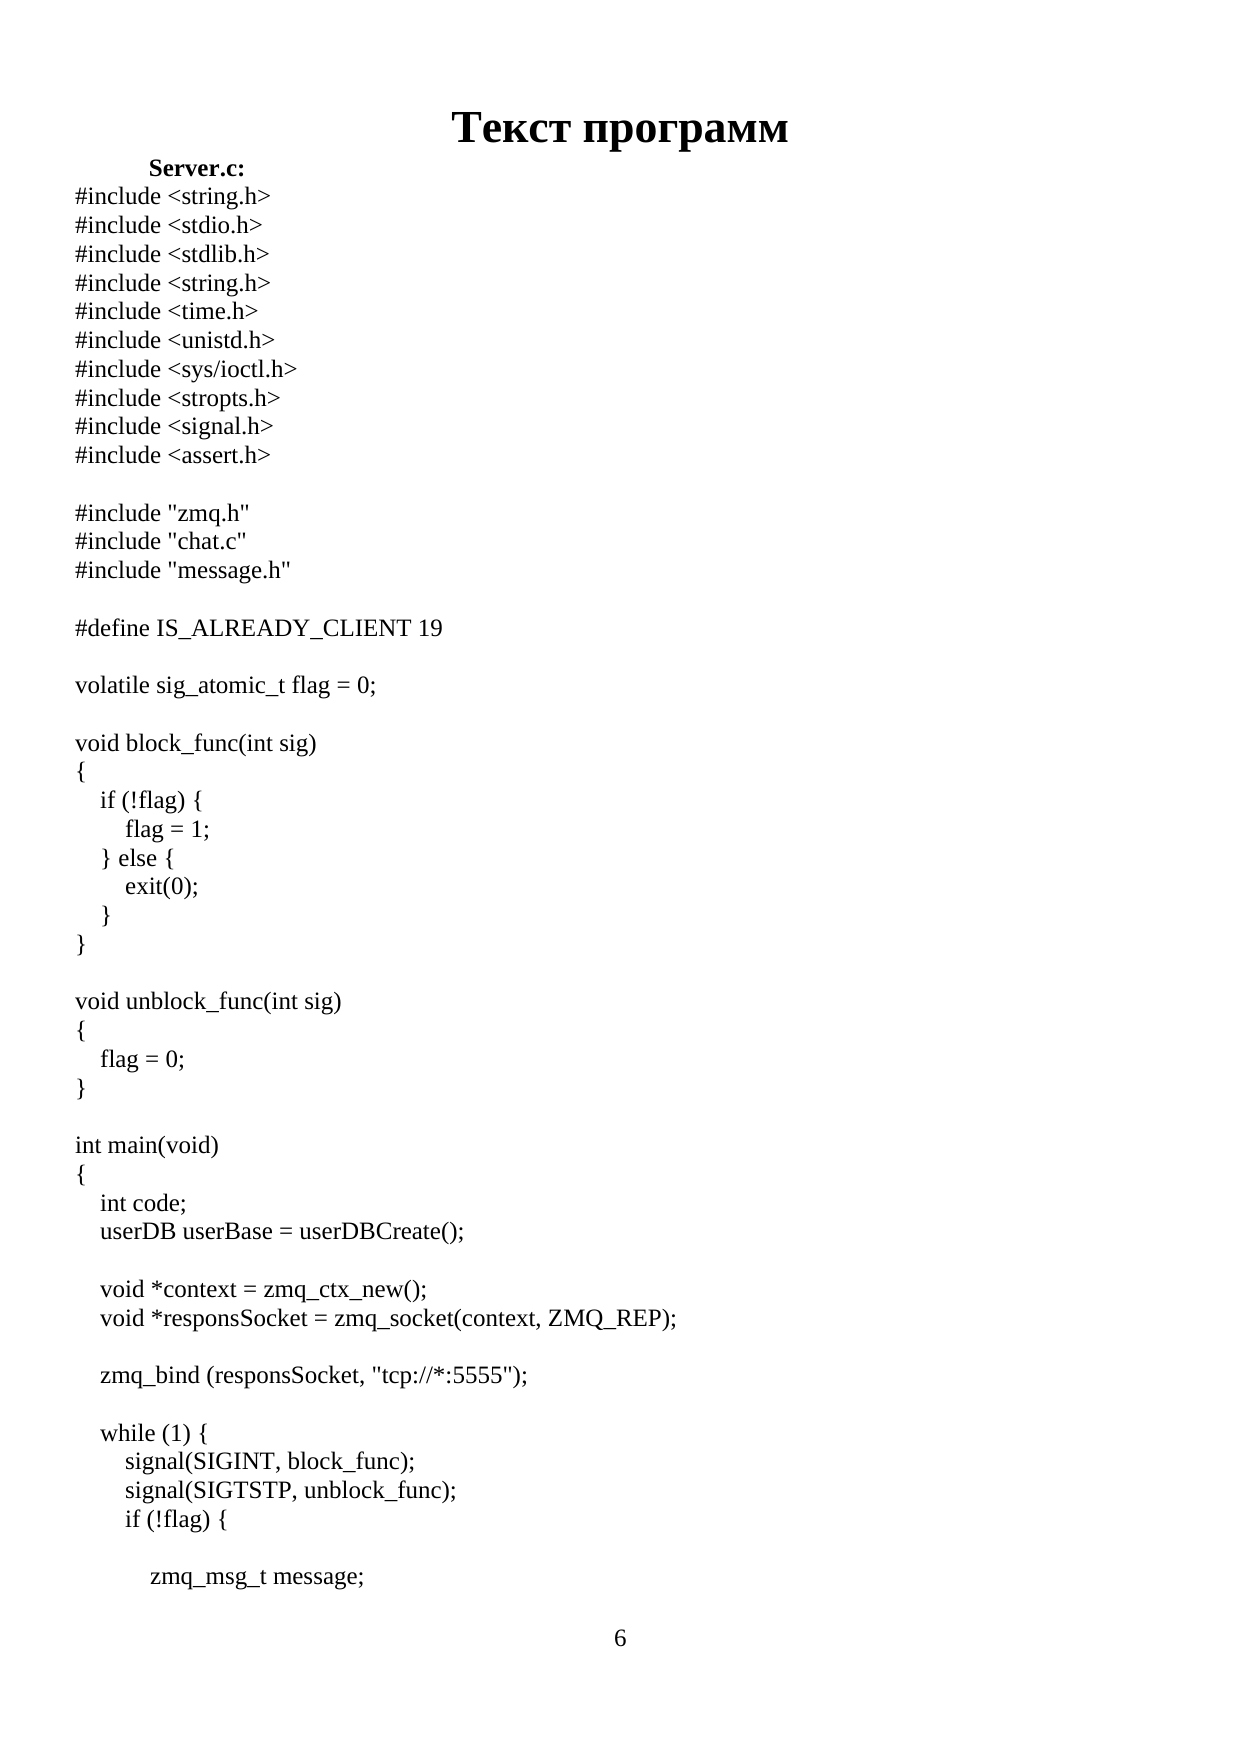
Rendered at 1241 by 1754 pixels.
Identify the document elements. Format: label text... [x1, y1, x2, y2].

subtitle Текст программ [75, 100, 1165, 153]
text { [75, 1159, 1165, 1188]
text while (1) { [75, 1418, 1165, 1446]
text } else { [75, 843, 1165, 871]
text } [75, 929, 1165, 958]
text } [75, 900, 1165, 929]
text #include "chat.c" [75, 526, 1165, 555]
text void *responsSocket = zmq_socket(context, ZMQ_REP); [75, 1303, 1165, 1331]
text zmq_bind (responsSocket, "tcp://*:5555"); [75, 1360, 1165, 1389]
text { [75, 756, 1165, 785]
text signal(SIGTSTP, unblock_func); [75, 1475, 1165, 1504]
text Server.c: [75, 153, 1165, 181]
text #include "zmq.h" [75, 498, 1165, 526]
text if (!flag) { [75, 785, 1165, 814]
text zmq_msg_t message; [75, 1561, 1165, 1590]
text void unblock_func(int sig) [75, 986, 1165, 1015]
text flag = 0; [75, 1044, 1165, 1073]
text { [75, 1015, 1165, 1044]
text #include <stdlib.h> [75, 239, 1165, 268]
text #include <stdio.h> [75, 210, 1165, 239]
text if (!flag) { [75, 1504, 1165, 1533]
text int main(void) [75, 1130, 1165, 1159]
text flag = 1; [75, 814, 1165, 843]
text void block_func(int sig) [75, 728, 1165, 756]
text #include <sys/ioctl.h> [75, 354, 1165, 383]
text #include <string.h> [75, 181, 1165, 210]
text exit(0); [75, 871, 1165, 900]
text #include "message.h" [75, 555, 1165, 584]
text #include <signal.h> [75, 411, 1165, 440]
text #include <time.h> [75, 296, 1165, 325]
text #include <unistd.h> [75, 325, 1165, 354]
text signal(SIGINT, block_func); [75, 1446, 1165, 1475]
text } [75, 1073, 1165, 1101]
text #include <stropts.h> [75, 383, 1165, 411]
text #include <assert.h> [75, 440, 1165, 469]
text userDB userBase = userDBCreate(); [75, 1216, 1165, 1245]
text volatile sig_atomic_t flag = 0; [75, 670, 1165, 699]
text #include <string.h> [75, 268, 1165, 296]
text #define IS_ALREADY_CLIENT 19 [75, 613, 1165, 641]
text int code; [75, 1188, 1165, 1216]
text void *context = zmq_ctx_new(); [75, 1274, 1165, 1303]
